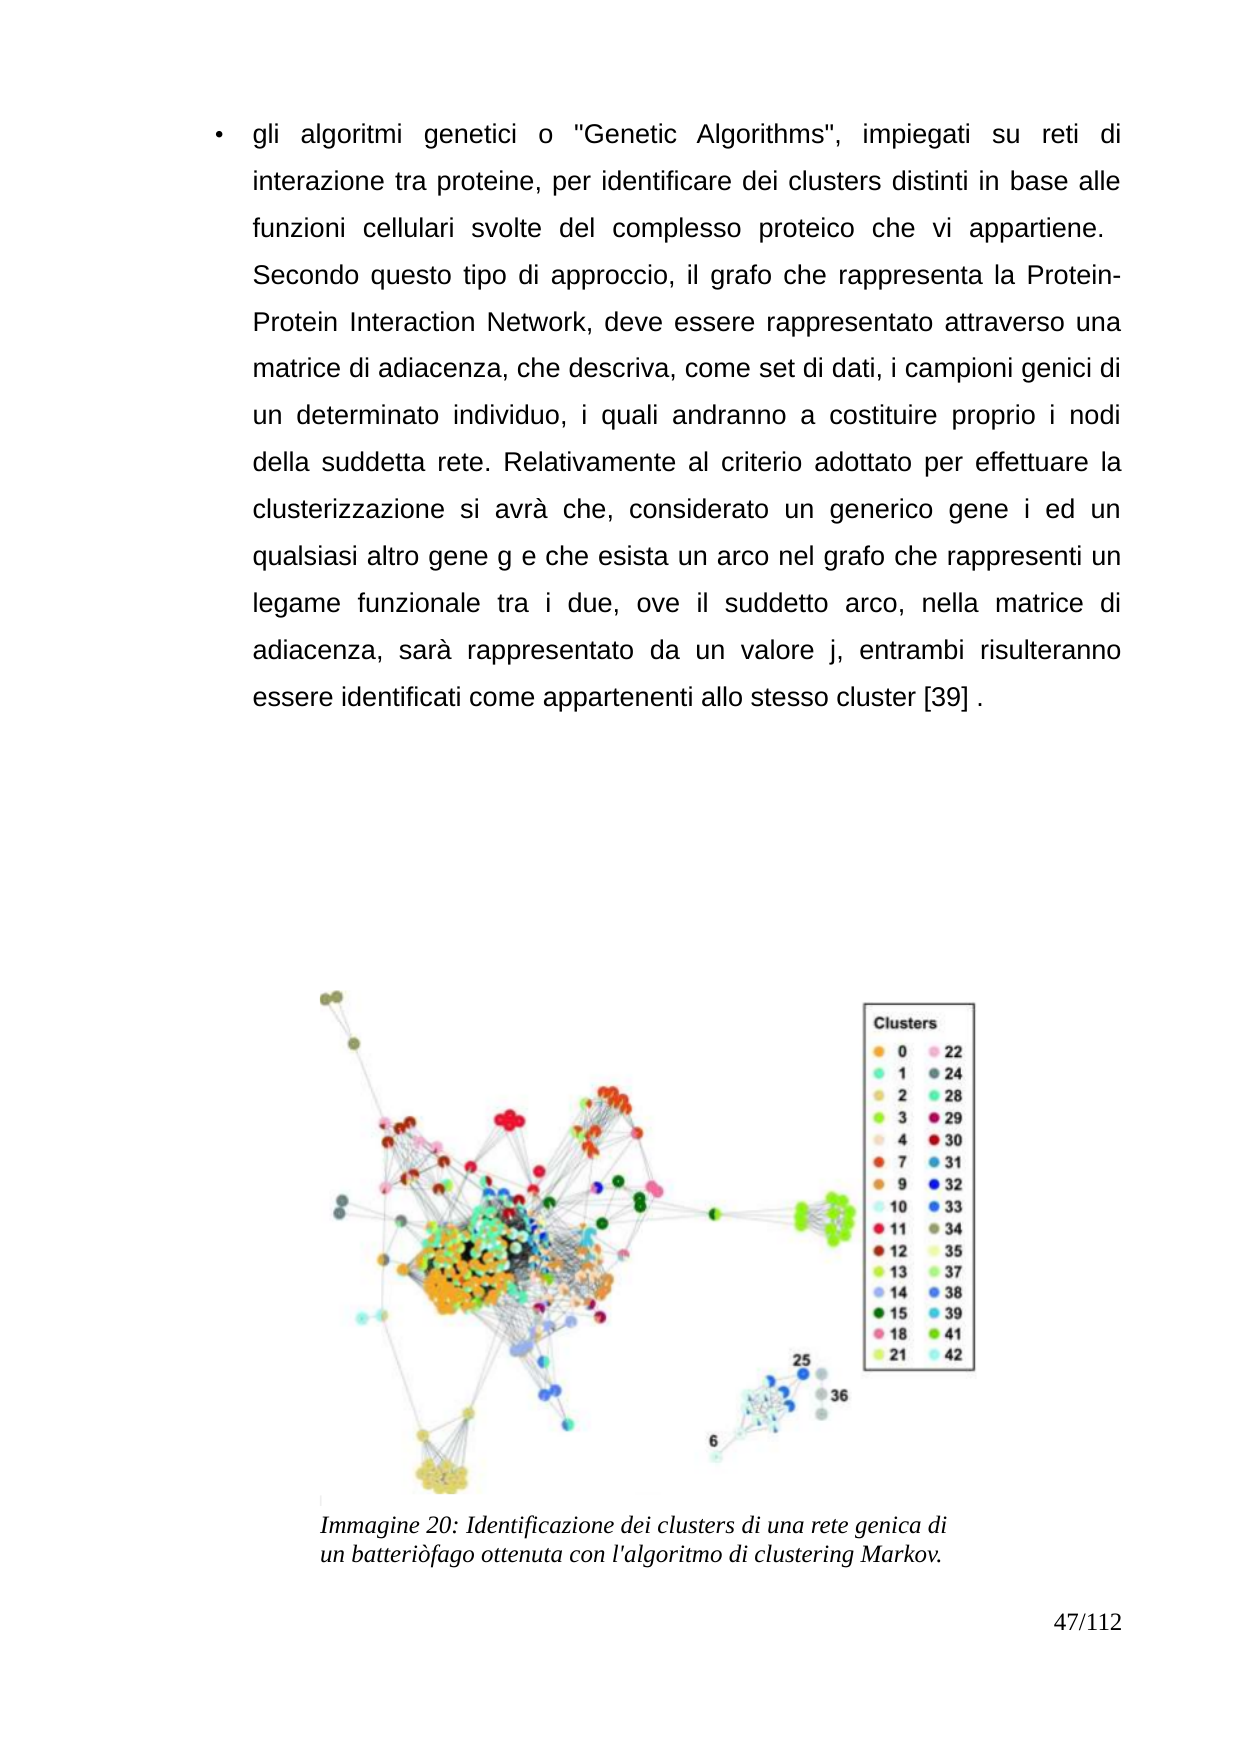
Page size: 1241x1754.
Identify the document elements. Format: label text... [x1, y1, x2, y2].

list gli algoritmi genetici o "Genetic Algorithms", impiegati su reti di interazione tra proteine, per identificare dei clusters distinti in base alle funzioni cellulari svolte del complesso proteico che vi appartiene. Secondo questo tipo di approccio, il grafo che rappresenta la Protein-Protein Interaction Network, deve essere rappresentato attraverso una matrice di adiacenza, che descriva, come set di dati, i campioni genici di un determinato individuo, i quali andranno a costituire proprio i nodi della suddetta rete. Relativamente al criterio adottato per effettuare la clusterizzazione si avrà che, considerato un generico gene i ed un qualsiasi altro gene g e che esista un arco nel grafo che rappresenti un legame funzionale tra i due, ove il suddetto arco, nella matrice di adiacenza, sarà rappresentato da un valore j, entrambi risulteranno essere identificati come appartenenti allo stesso cluster [39] . [215, 118, 1122, 712]
text Immagine 20: Identificazione dei clusters di una rete genica di un batteriòfago ottenuta con l'algoritmo di clustering Markov. [320, 1506, 979, 1568]
picture [319, 988, 980, 1506]
